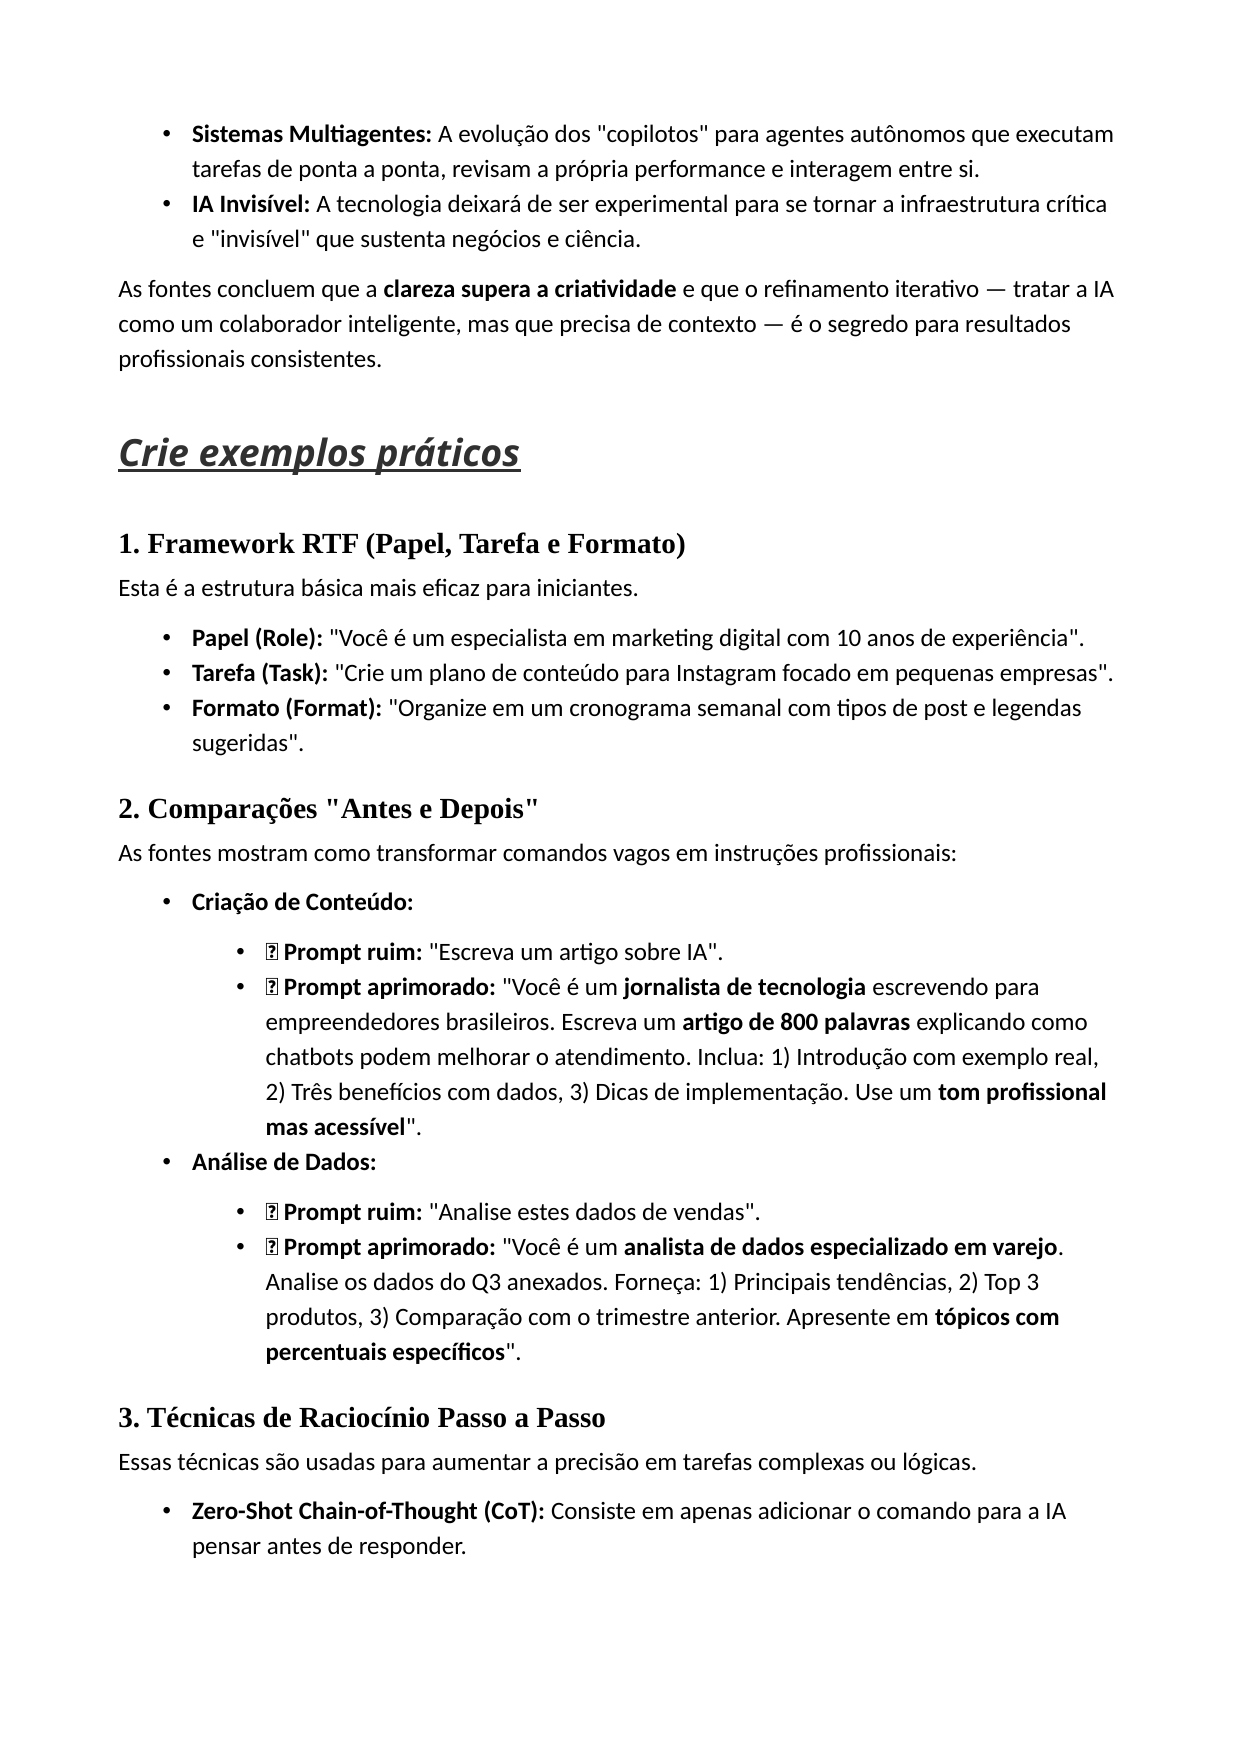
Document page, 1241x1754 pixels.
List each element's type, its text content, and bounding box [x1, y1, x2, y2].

text As fontes mostram como transformar comandos vagos em instruções profissionais: [118, 837, 1122, 867]
list ❌ Prompt ruim: "Analise estes dados de vendas". [236, 1196, 1122, 1226]
list Análise de Dados: [162, 1146, 1122, 1177]
subtitle 2. Comparações "Antes e Depois" [118, 791, 1122, 824]
list ✅ Prompt aprimorado: "Você é um jornalista de tecnologia escrevendo para empreendedores brasileiros. Escreva um artigo de 800 palavras explicando como chatbots podem melhorar o atendimento. Inclua: 1) Introdução com exemplo real, 2) Três benefícios com dados, 3) Dicas de implementação. Use um tom profissional mas acessível". [236, 971, 1122, 1142]
subtitle 1. Framework RTF (Papel, Tarefa e Formato) [118, 526, 1122, 559]
text Crie exemplos práticos [118, 426, 1122, 477]
text Esta é a estrutura básica mais eficaz para iniciantes. [118, 572, 1122, 603]
list ✅ Prompt aprimorado: "Você é um analista de dados especializado em varejo. Analise os dados do Q3 anexados. Forneça: 1) Principais tendências, 2) Top 3 produtos, 3) Comparação com o trimestre anterior. Apresente em tópicos com percentuais específicos". [236, 1231, 1122, 1366]
list Criação de Conteúdo: [162, 886, 1122, 917]
list Tarefa (Task): "Crie um plano de conteúdo para Instagram focado em pequenas empresas". [162, 657, 1122, 687]
list Formato (Format): "Organize em um cronograma semanal com tipos de post e legendas sugeridas". [162, 692, 1122, 757]
list Sistemas Multiagentes: A evolução dos "copilotos" para agentes autônomos que executam tarefas de ponta a ponta, revisam a própria performance e interagem entre si. [162, 118, 1122, 184]
subtitle 3. Técnicas de Raciocínio Passo a Passo [118, 1400, 1122, 1433]
list Papel (Role): "Você é um especialista em marketing digital com 10 anos de experiência". [162, 622, 1122, 652]
list Zero-Shot Chain-of-Thought (CoT): Consiste em apenas adicionar o comando para a IA pensar antes de responder. [162, 1495, 1122, 1561]
text Essas técnicas são usadas para aumentar a precisão em tarefas complexas ou lógicas. [118, 1446, 1122, 1476]
list IA Invisível: A tecnologia deixará de ser experimental para se tornar a infraestrutura crítica e "invisível" que sustenta negócios e ciência. [162, 188, 1122, 254]
list ❌ Prompt ruim: "Escreva um artigo sobre IA". [236, 936, 1122, 967]
text As fontes concluem que a clareza supera a criatividade e que o refinamento iterativo — tratar a IA como um colaborador inteligente, mas que precisa de contexto — é o segredo para resultados profissionais consistentes. [118, 273, 1122, 373]
